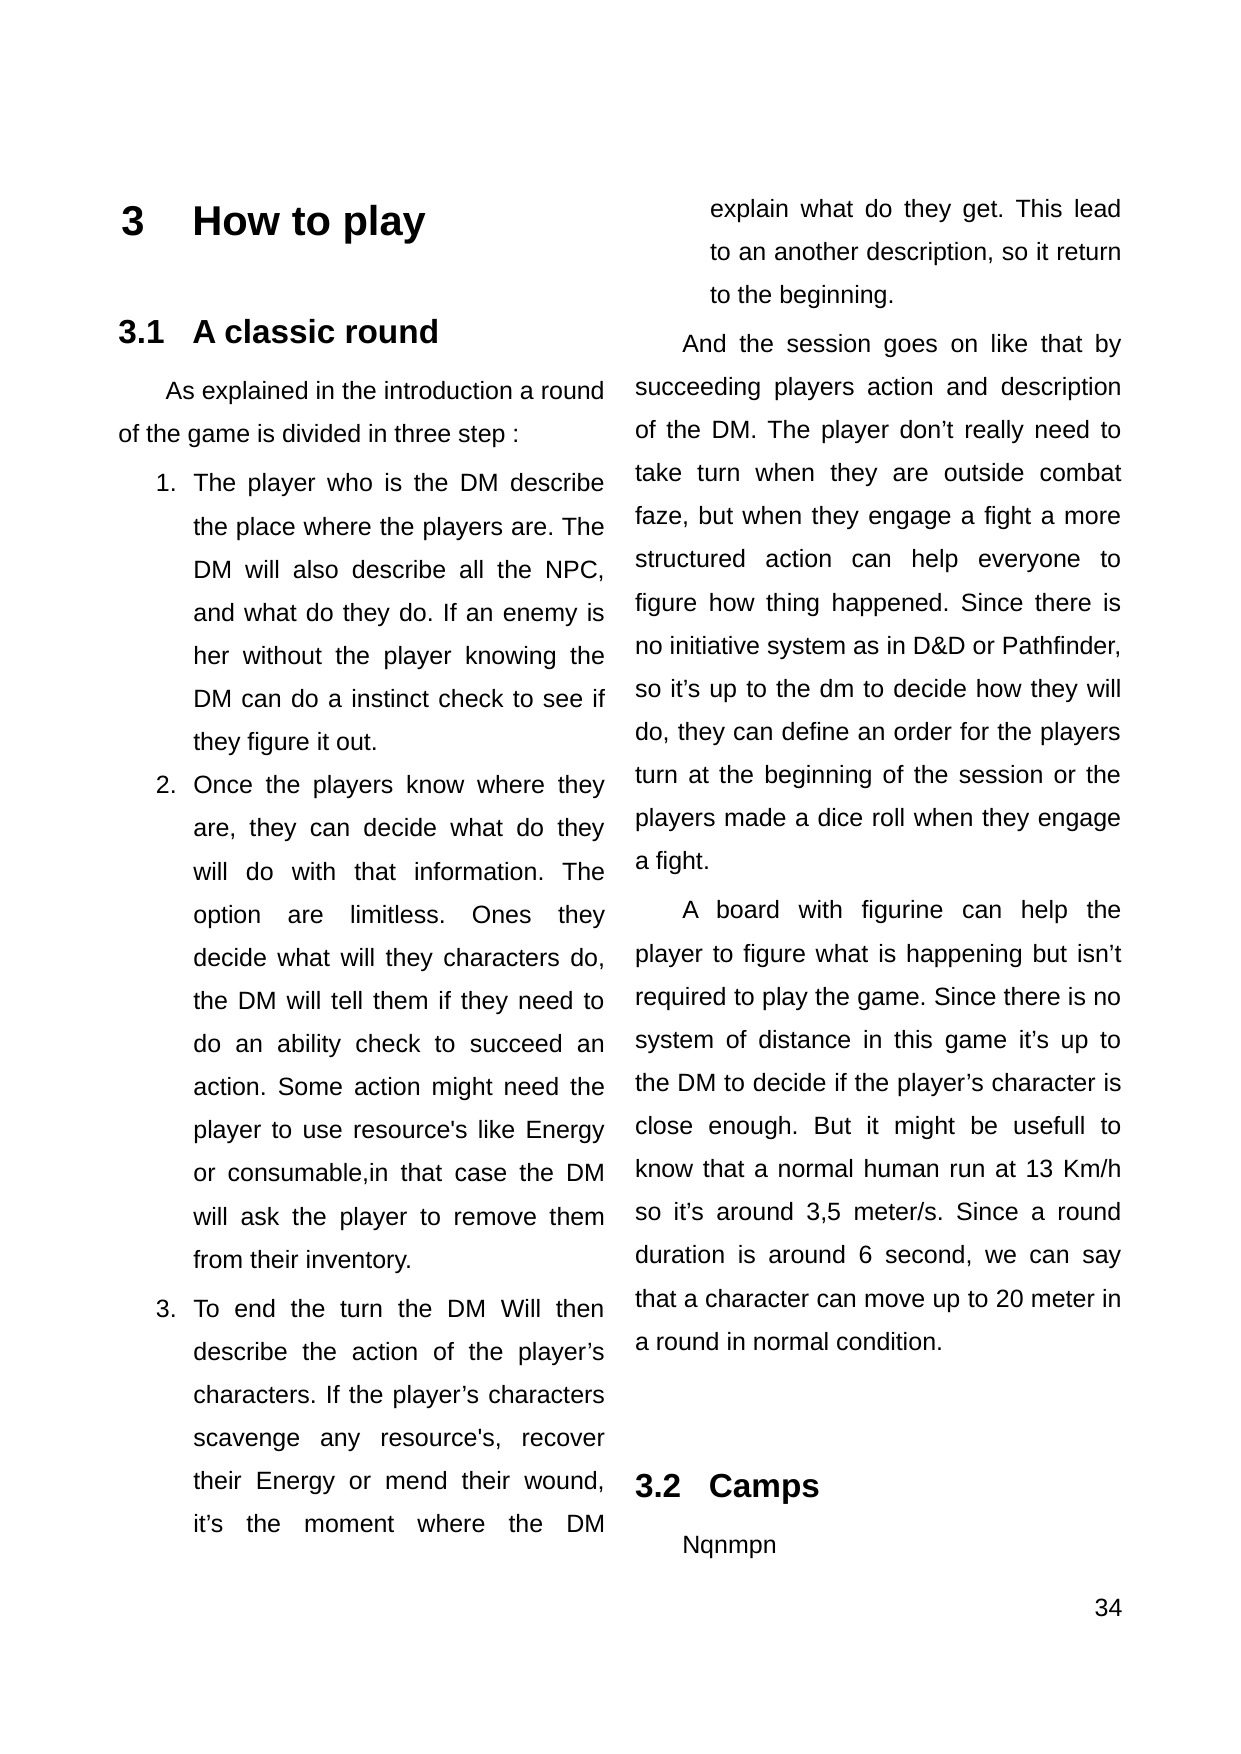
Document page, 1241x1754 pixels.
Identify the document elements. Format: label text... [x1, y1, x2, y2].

text And the session goes on like that by succeeding players action and description of the DM. The player don’t really need to take turn when they are outside combat faze, but when they engage a fight a more structured action can help everyone to figure how thing happened. Since there is no initiative system as in D&D or Pathfinder, so it’s up to the dm to decide how they will do, they can define an order for the players turn at the beginning of the session or the players made a dice roll when they engage a fight. [635, 329, 1122, 875]
text As explained in the introduction a round of the game is divided in three step : [118, 376, 605, 448]
subtitle How to play [118, 193, 605, 247]
list explain what do they get. This lead to an another description, so it return to the beginning. [672, 193, 1122, 308]
text A board with figurine can help the player to figure what is happening but isn’t required to play the game. Since there is no system of distance in this game it’s up to the DM to decide if the player’s character is close enough. But it might be usefull to know that a normal human run at 13 Km/h so it’s around 3,5 meter/s. Since a round duration is around 6 second, we can say that a character can move up to 20 meter in a round in normal condition. [635, 895, 1122, 1355]
list Once the players know where they are, they can decide what do they will do with that information. The option are limitless. Ones they decide what will they characters do, the DM will tell them if they need to do an ability check to succeed an action. Some action might need the player to use resource's like Energy or consumable,in that case the DM will ask the player to remove them from their inventory. [156, 770, 605, 1273]
list To end the turn the DM Will then describe the action of the player’s characters. If the player’s characters scavenge any resource's, recover their Energy or mend their wound, it’s the moment where the DM [156, 1294, 605, 1538]
list The player who is the DM describe the place where the players are. The DM will also describe all the NPC, and what do they do. If an enemy is her without the player knowing the DM can do a instinct check to see if they figure it out. [156, 468, 605, 756]
text Nqnmpn [635, 1530, 1122, 1558]
subtitle A classic round [118, 313, 605, 351]
subtitle Camps [635, 1466, 1122, 1504]
